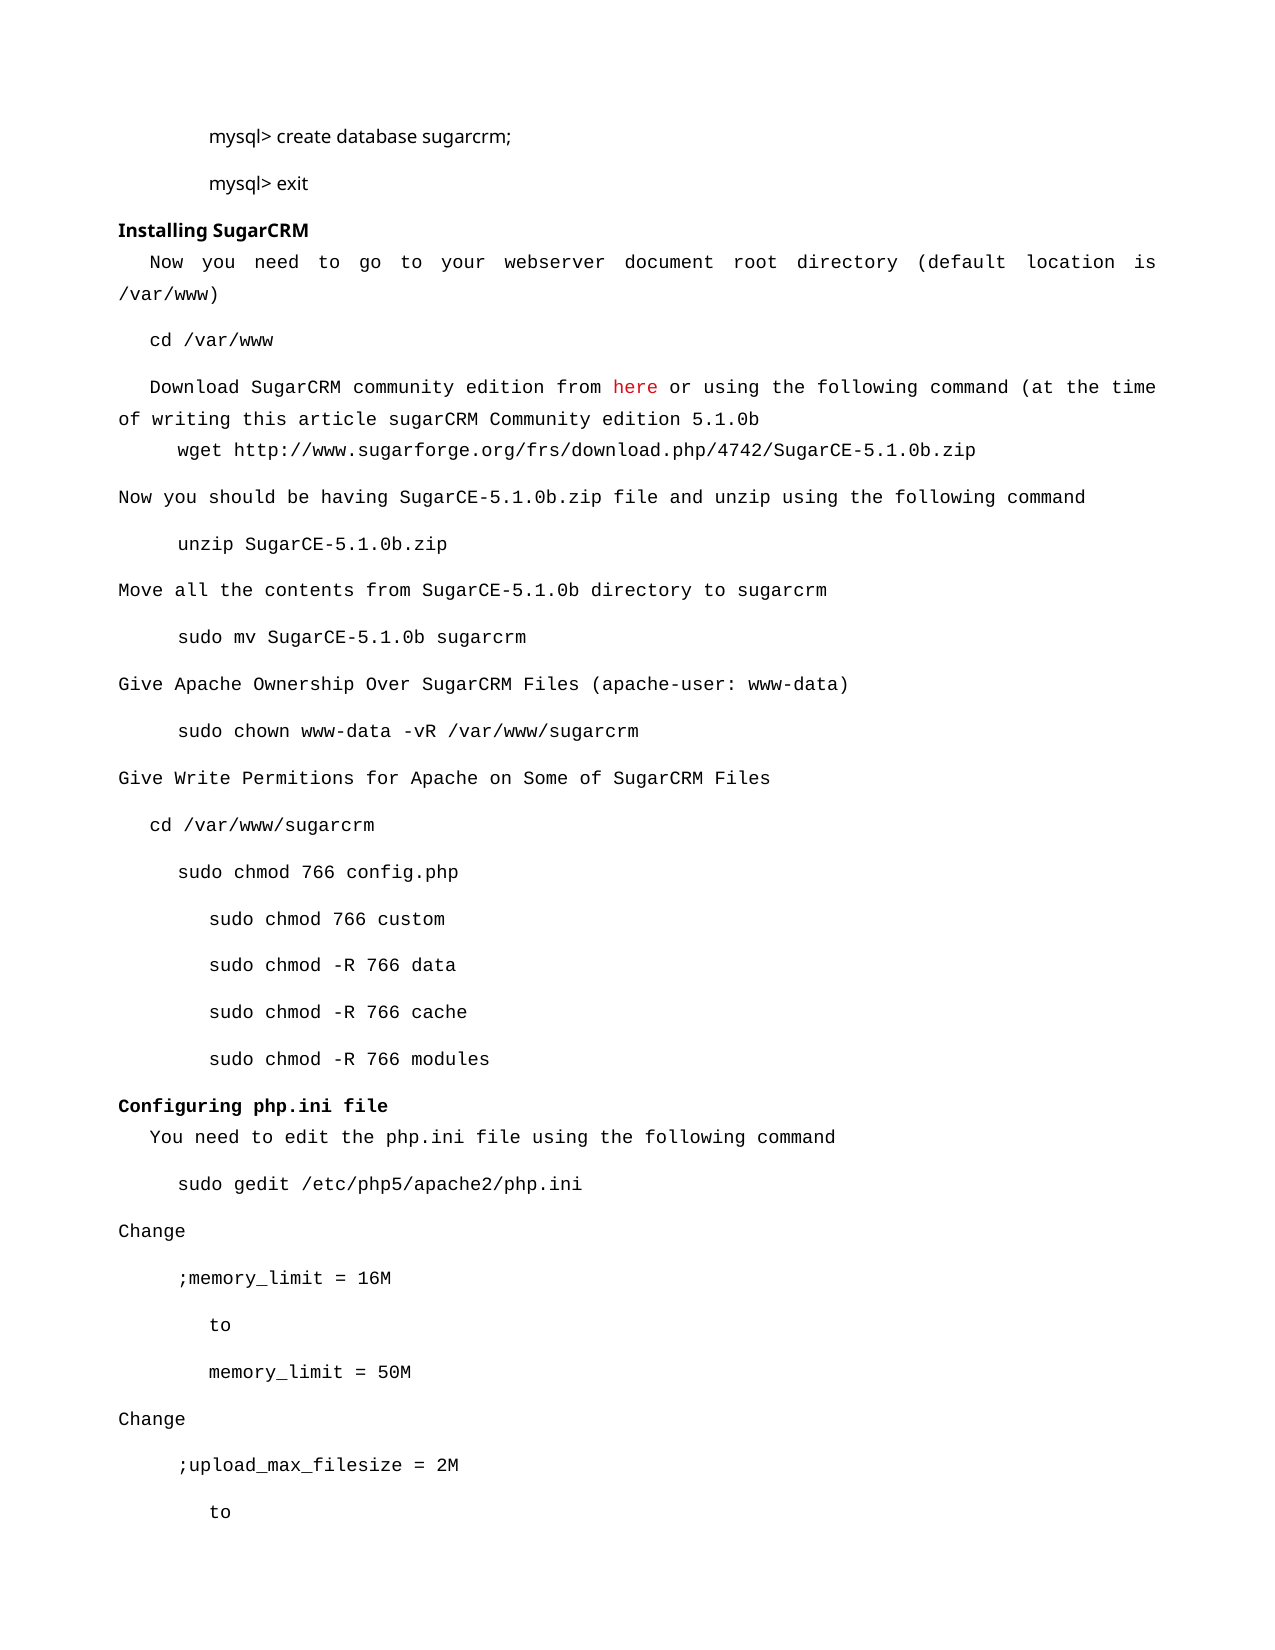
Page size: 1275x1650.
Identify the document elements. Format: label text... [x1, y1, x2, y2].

text to [177, 1493, 1098, 1524]
text mysql> exit [177, 165, 1098, 196]
text sudo gedit /etc/php5/apache2/php.ini [177, 1165, 1098, 1196]
text ;upload_max_filesize = 2M [177, 1446, 1098, 1477]
text cd /var/www [118, 321, 1157, 352]
text to [177, 1306, 1098, 1337]
text sudo chmod -R 766 cache [177, 993, 1098, 1024]
text Give Write Permitions for Apache on Some of SugarCRM Files [118, 759, 1157, 790]
text Configuring php.ini file [118, 1087, 1157, 1118]
text sudo chmod -R 766 data [177, 946, 1098, 977]
text You need to edit the php.ini file using the following command [118, 1118, 1157, 1149]
text sudo chmod 766 custom [177, 899, 1098, 931]
text Download SugarCRM community edition from here or using the following command (at the time of writing this article sugarCRM Community edition 5.1.0b [118, 368, 1157, 431]
text unzip SugarCE-5.1.0b.zip [177, 524, 1098, 556]
text Change [118, 1399, 1157, 1431]
text Now you need to go to your webserver document root directory (default location is /var/www) [118, 243, 1157, 306]
text Installing SugarCRM [118, 212, 1157, 243]
text sudo chown www-data -vR /var/www/sugarcrm [177, 712, 1098, 743]
text mysql> create database sugarcrm; [177, 118, 1098, 149]
text Move all the contents from SugarCE-5.1.0b directory to sugarcrm [118, 571, 1157, 602]
text Now you should be having SugarCE-5.1.0b.zip file and unzip using the following command [118, 477, 1157, 509]
text sudo chmod -R 766 modules [177, 1040, 1098, 1071]
text Change [118, 1212, 1157, 1243]
text Give Apache Ownership Over SugarCRM Files (apache-user: www-data) [118, 665, 1157, 696]
text cd /var/www/sugarcrm [118, 806, 1157, 837]
text ;memory_limit = 16M [177, 1259, 1098, 1290]
text wget http://www.sugarforge.org/frs/download.php/4742/SugarCE-5.1.0b.zip [177, 431, 1098, 462]
text sudo mv SugarCE-5.1.0b sugarcrm [177, 618, 1098, 649]
text memory_limit = 50M [177, 1352, 1098, 1384]
text sudo chmod 766 config.php [177, 852, 1098, 884]
